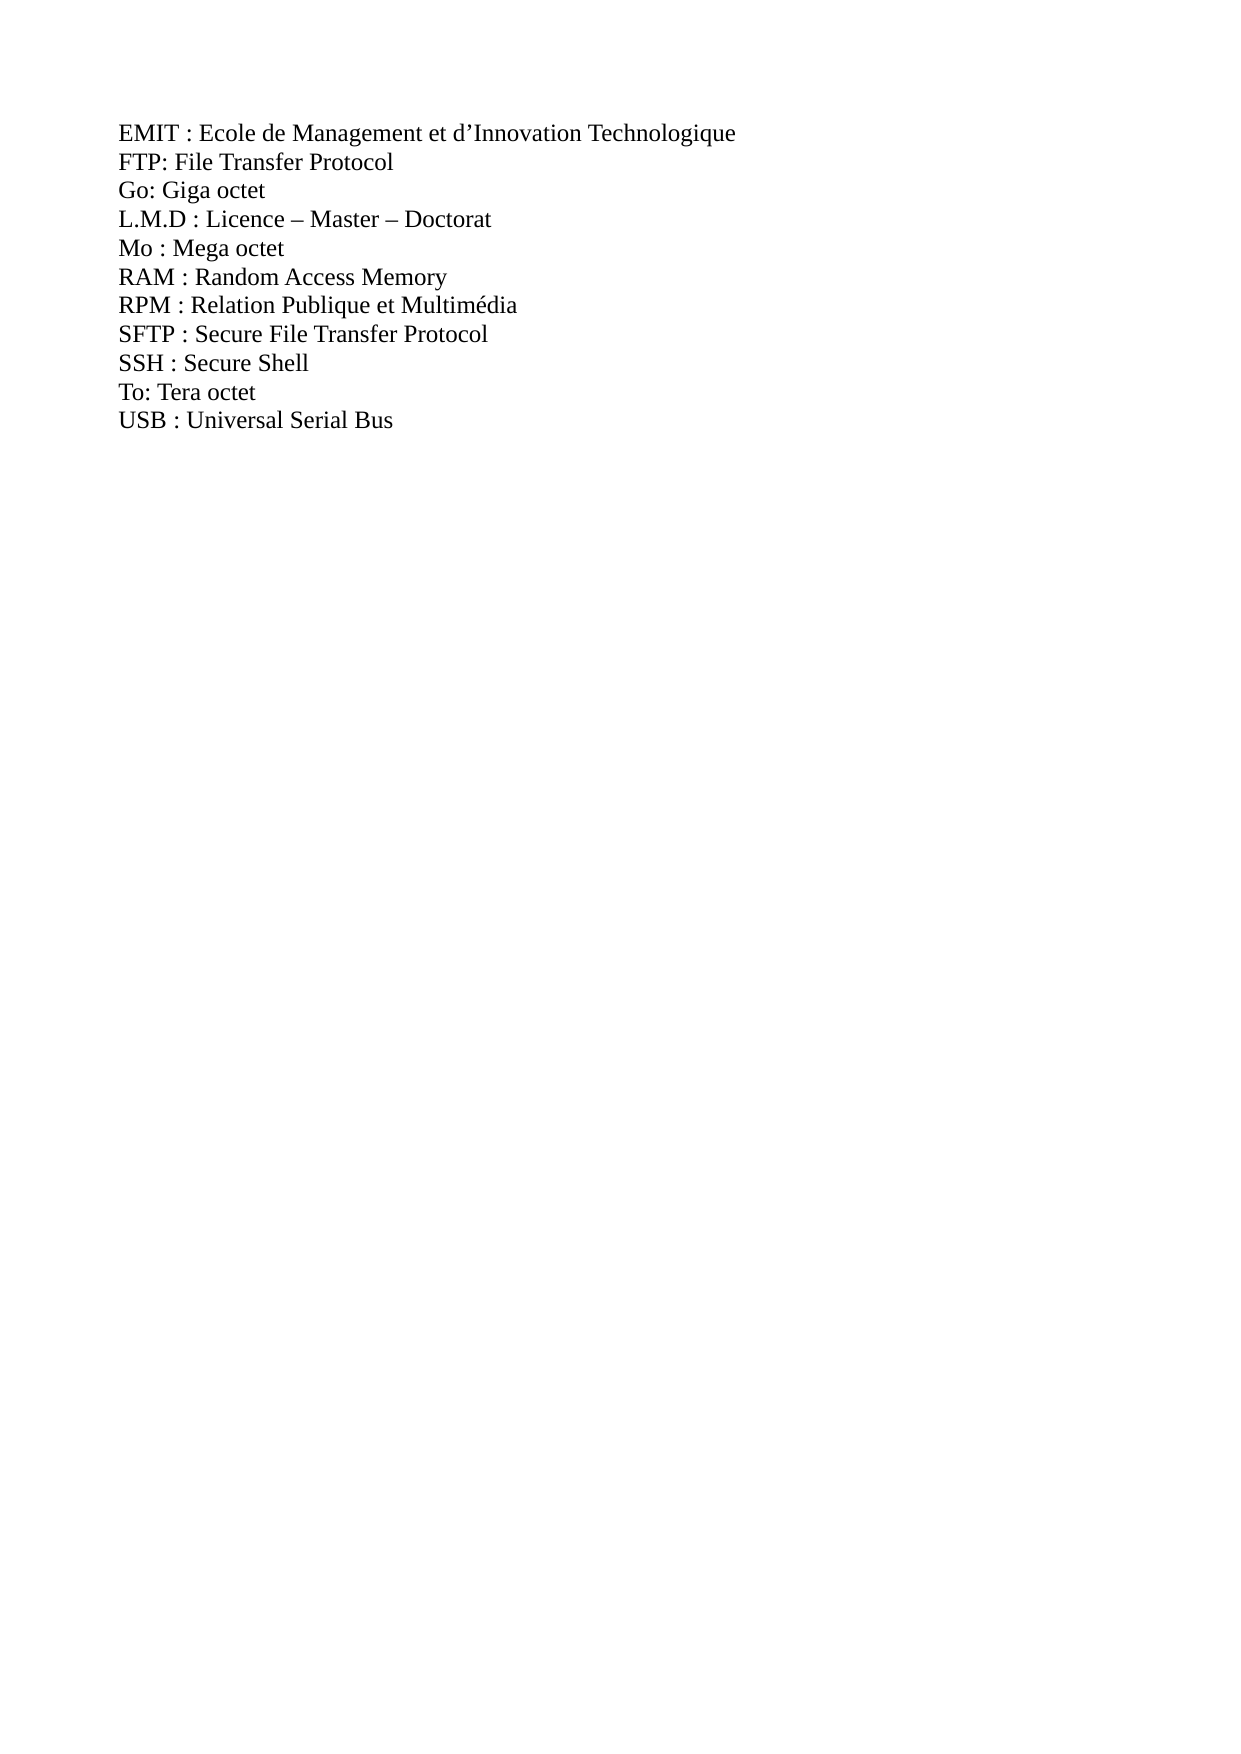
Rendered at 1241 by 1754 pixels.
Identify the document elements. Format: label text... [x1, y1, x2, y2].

text SSH : Secure Shell [118, 348, 1122, 377]
text RAM : Random Access Memory [118, 262, 1122, 291]
text USB : Universal Serial Bus [118, 406, 1122, 434]
text SFTP : Secure File Transfer Protocol [118, 319, 1122, 348]
text RPM : Relation Publique et Multimédia [118, 291, 1122, 319]
text Mo : Mega octet [118, 233, 1122, 262]
text To: Tera octet [118, 377, 1122, 406]
text Go: Giga octet [118, 176, 1122, 204]
text EMIT : Ecole de Management et d’Innovation Technologique [118, 118, 1122, 147]
text L.M.D : Licence – Master – Doctorat [118, 204, 1122, 233]
text FTP: File Transfer Protocol [118, 147, 1122, 176]
